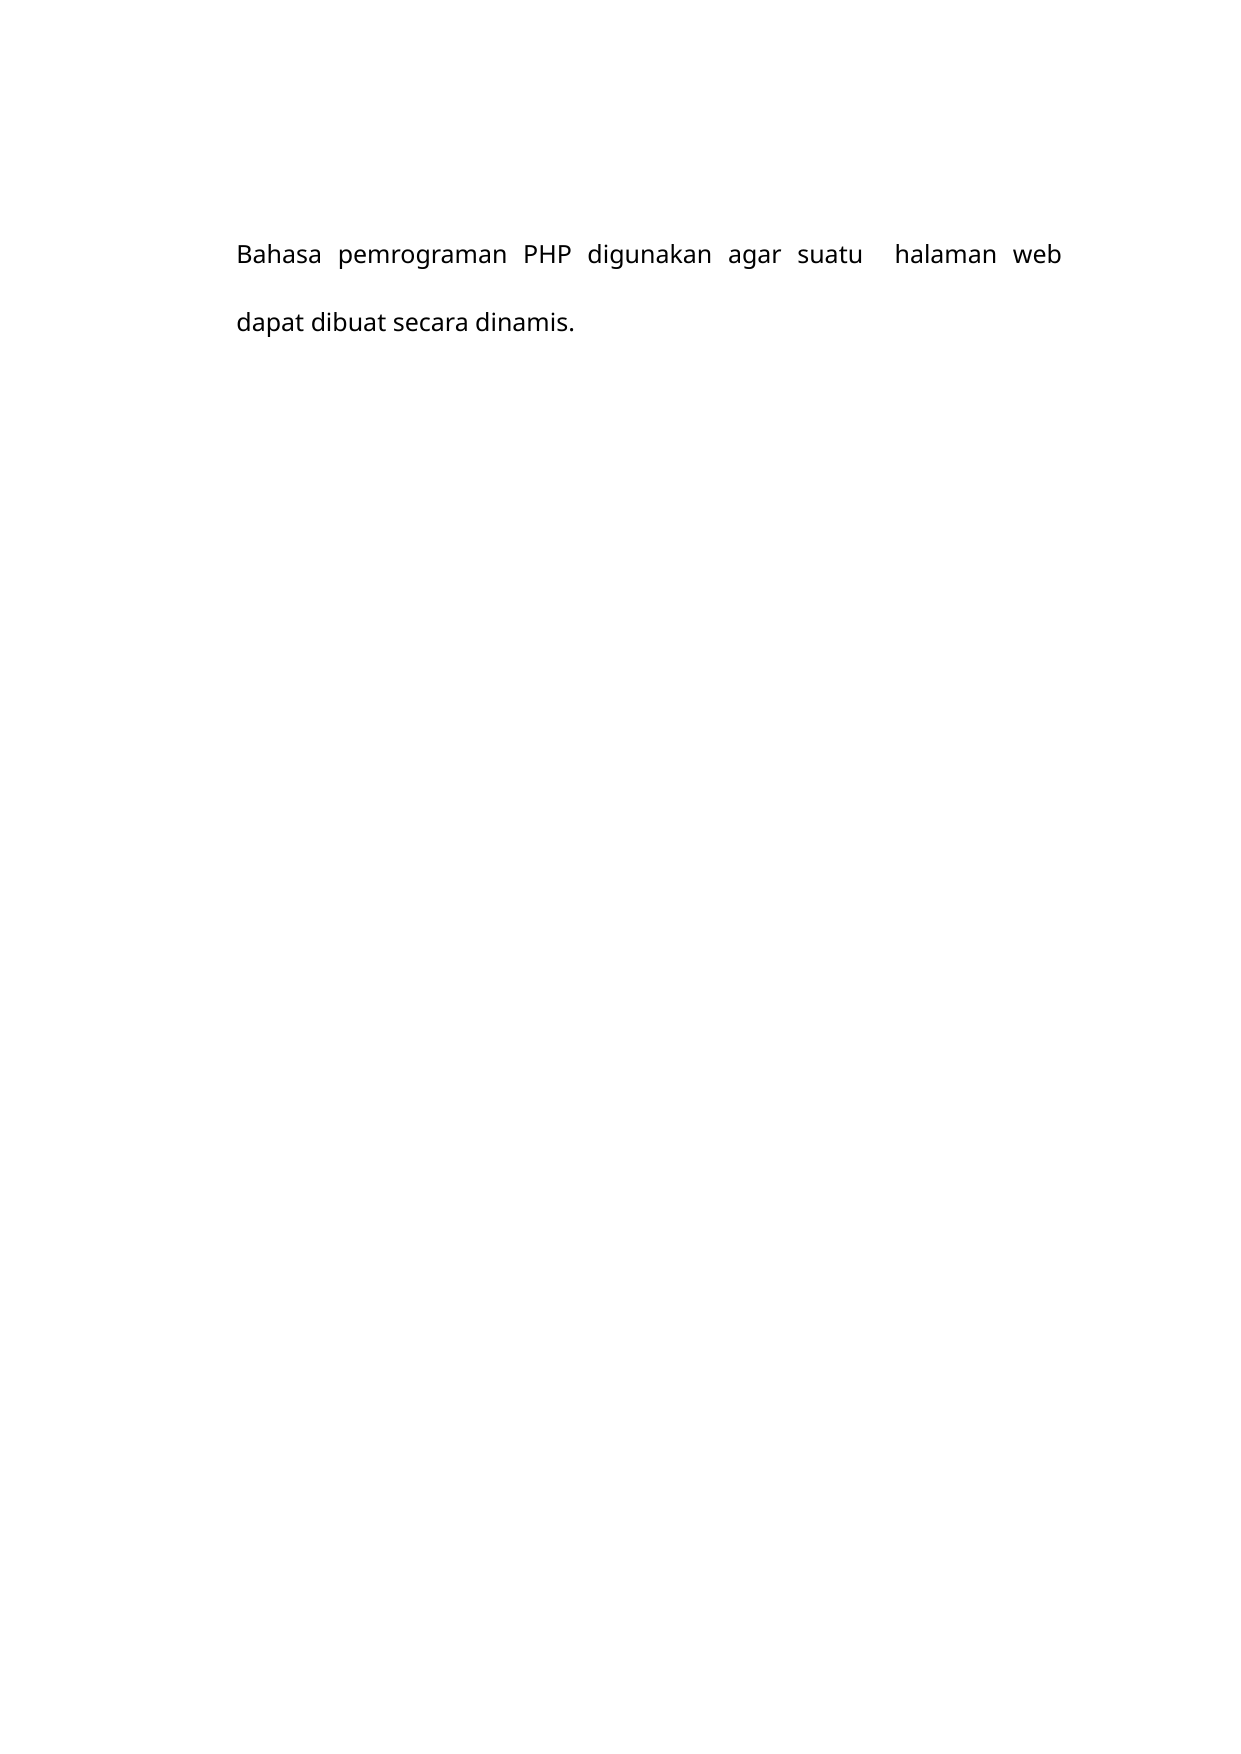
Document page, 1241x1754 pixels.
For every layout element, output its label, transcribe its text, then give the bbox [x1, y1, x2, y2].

text Bahasa pemrograman PHP digunakan agar suatu halaman web dapat dibuat secara dinamis. [236, 236, 1063, 338]
